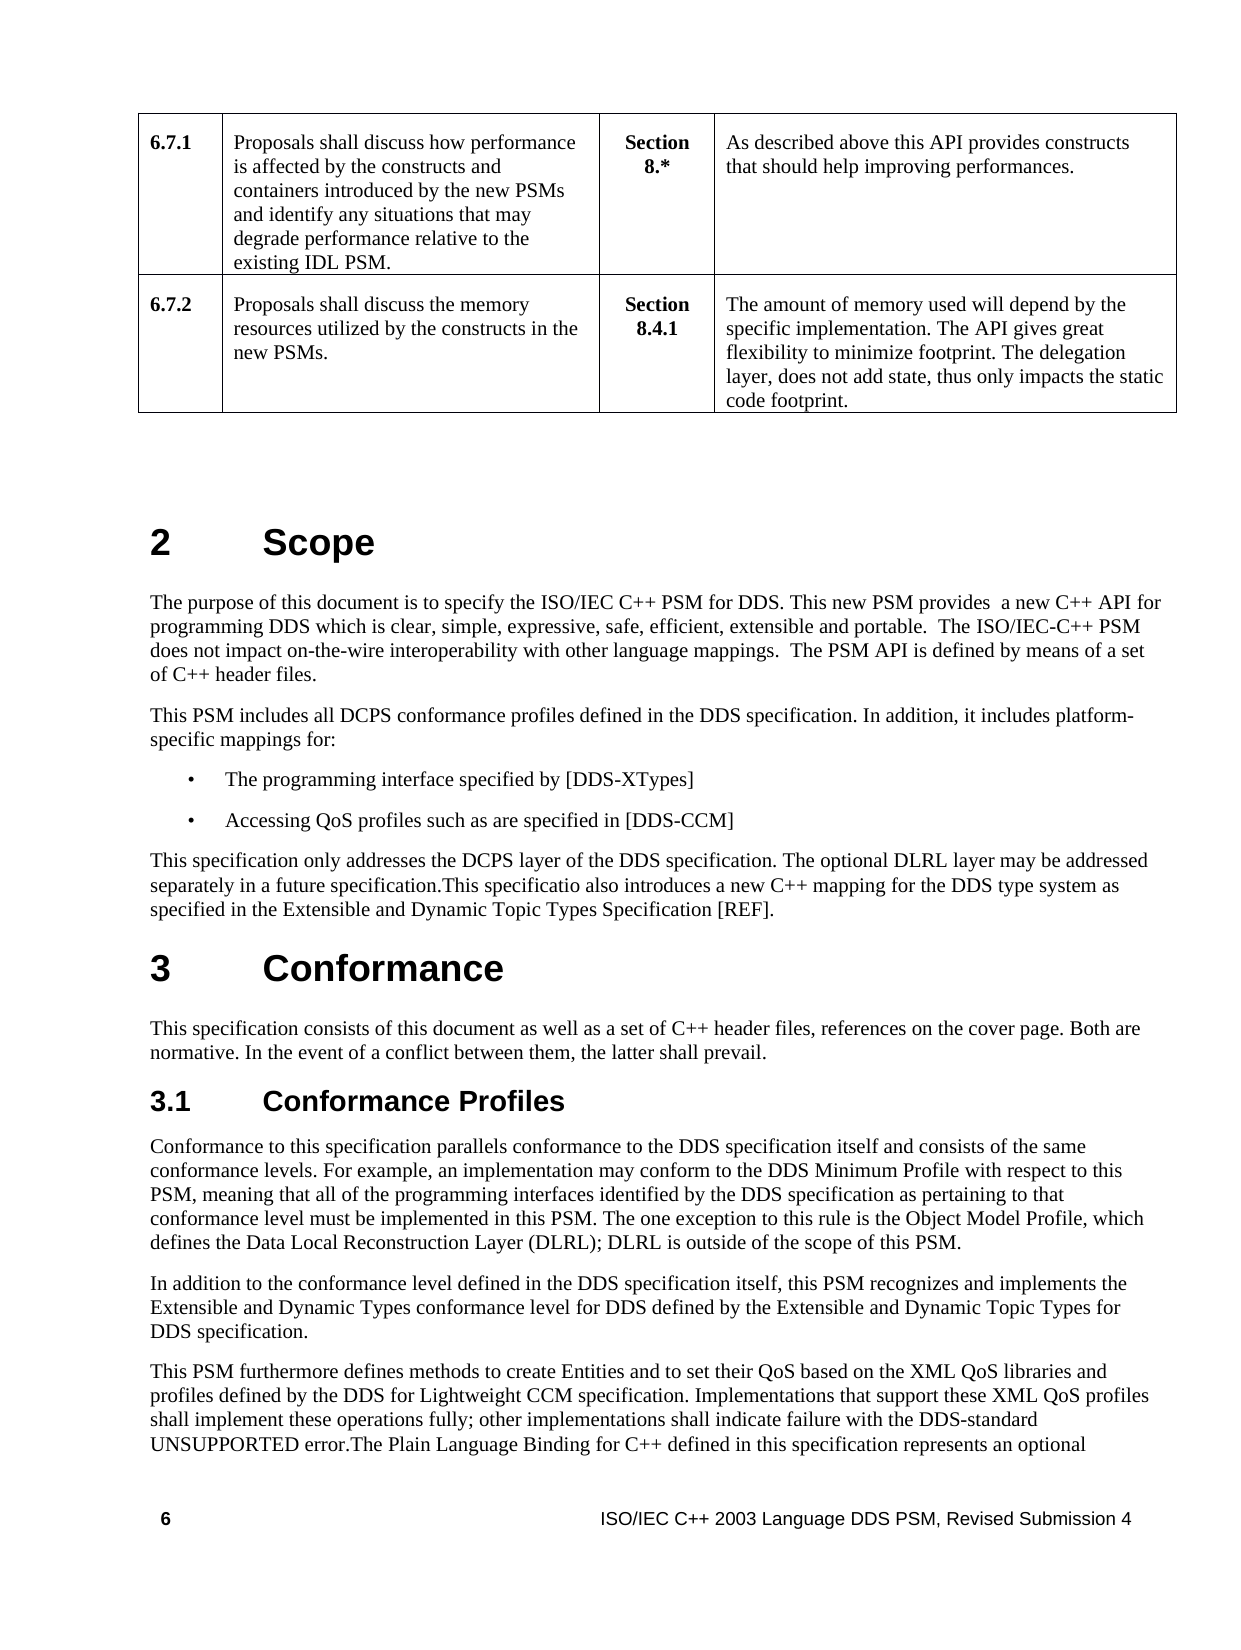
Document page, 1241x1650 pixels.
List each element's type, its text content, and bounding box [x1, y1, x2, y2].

list The programming interface specified by [DDS-XTypes] [187, 767, 1166, 791]
subtitle Conformance [150, 946, 1166, 989]
table_cell 6.7.1 [139, 114, 222, 274]
text This PSM includes all DCPS conformance profiles defined in the DDS specification. In addition, it includes platform-specific mappings for: [150, 703, 1166, 751]
subtitle Conformance Profiles [150, 1084, 1166, 1117]
text Conformance to this specification parallels conformance to the DDS specification itself and consists of the same conformance levels. For example, an implementation may conform to the DDS Minimum Profile with respect to this PSM, meaning that all of the programming interfaces identified by the DDS specification as pertaining to that conformance level must be implemented in this PSM. The one exception to this rule is the Object Model Profile, which defines the Data Local Reconstruction Layer (DLRL); DLRL is outside of the scope of this PSM. [150, 1134, 1166, 1254]
table_cell 6.7.2 [139, 275, 222, 412]
table_cell Section 8.4.1 [600, 275, 714, 412]
list Accessing QoS profiles such as are specified in [DDS-CCM] [187, 808, 1166, 832]
table_cell Proposals shall discuss the memory resources utilized by the constructs in the new PSMs. [223, 275, 599, 412]
text This specification consists of this document as well as a set of C++ header files, references on the cover page. Both are normative. In the event of a conflict between them, the latter shall prevail. [150, 1016, 1166, 1064]
subtitle Scope [150, 520, 1166, 563]
text The purpose of this document is to specify the ISO/IEC C++ PSM for DDS. This new PSM provides a new C++ API for programming DDS which is clear, simple, expressive, safe, efficient, extensible and portable. The ISO/IEC-C++ PSM does not impact on-the-wire interoperability with other language mappings. The PSM API is defined by means of a set of C++ header files. [150, 590, 1166, 686]
table_cell The amount of memory used will depend by the specific implementation. The API gives great flexibility to minimize footprint. The delegation layer, does not add state, thus only impacts the static code footprint. [715, 275, 1176, 412]
table_cell Section 8.* [600, 114, 714, 274]
text This PSM furthermore defines methods to create Entities and to set their QoS based on the XML QoS libraries and profiles defined by the DDS for Lightweight CCM specification. Implementations that support these XML QoS profiles shall implement these operations fully; other implementations shall indicate failure with the DDS-standard UNSUPPORTED error.The Plain Language Binding for C++ defined in this specification represents an optional [150, 1359, 1166, 1456]
table_cell Proposals shall discuss how performance is affected by the constructs and containers introduced by the new PSMs and identify any situations that may degrade performance relative to the existing IDL PSM. [223, 114, 599, 274]
table_cell As described above this API provides constructs that should help improving performances. [715, 114, 1176, 274]
text In addition to the conformance level defined in the DDS specification itself, this PSM recognizes and implements the Extensible and Dynamic Types conformance level for DDS defined by the Extensible and Dynamic Topic Types for DDS specification. [150, 1271, 1166, 1343]
text This specification only addresses the DCPS layer of the DDS specification. The optional DLRL layer may be addressed separately in a future specification.This specificatio also introduces a new C++ mapping for the DDS type system as specified in the Extensible and Dynamic Topic Types Specification [REF]. [150, 848, 1166, 921]
